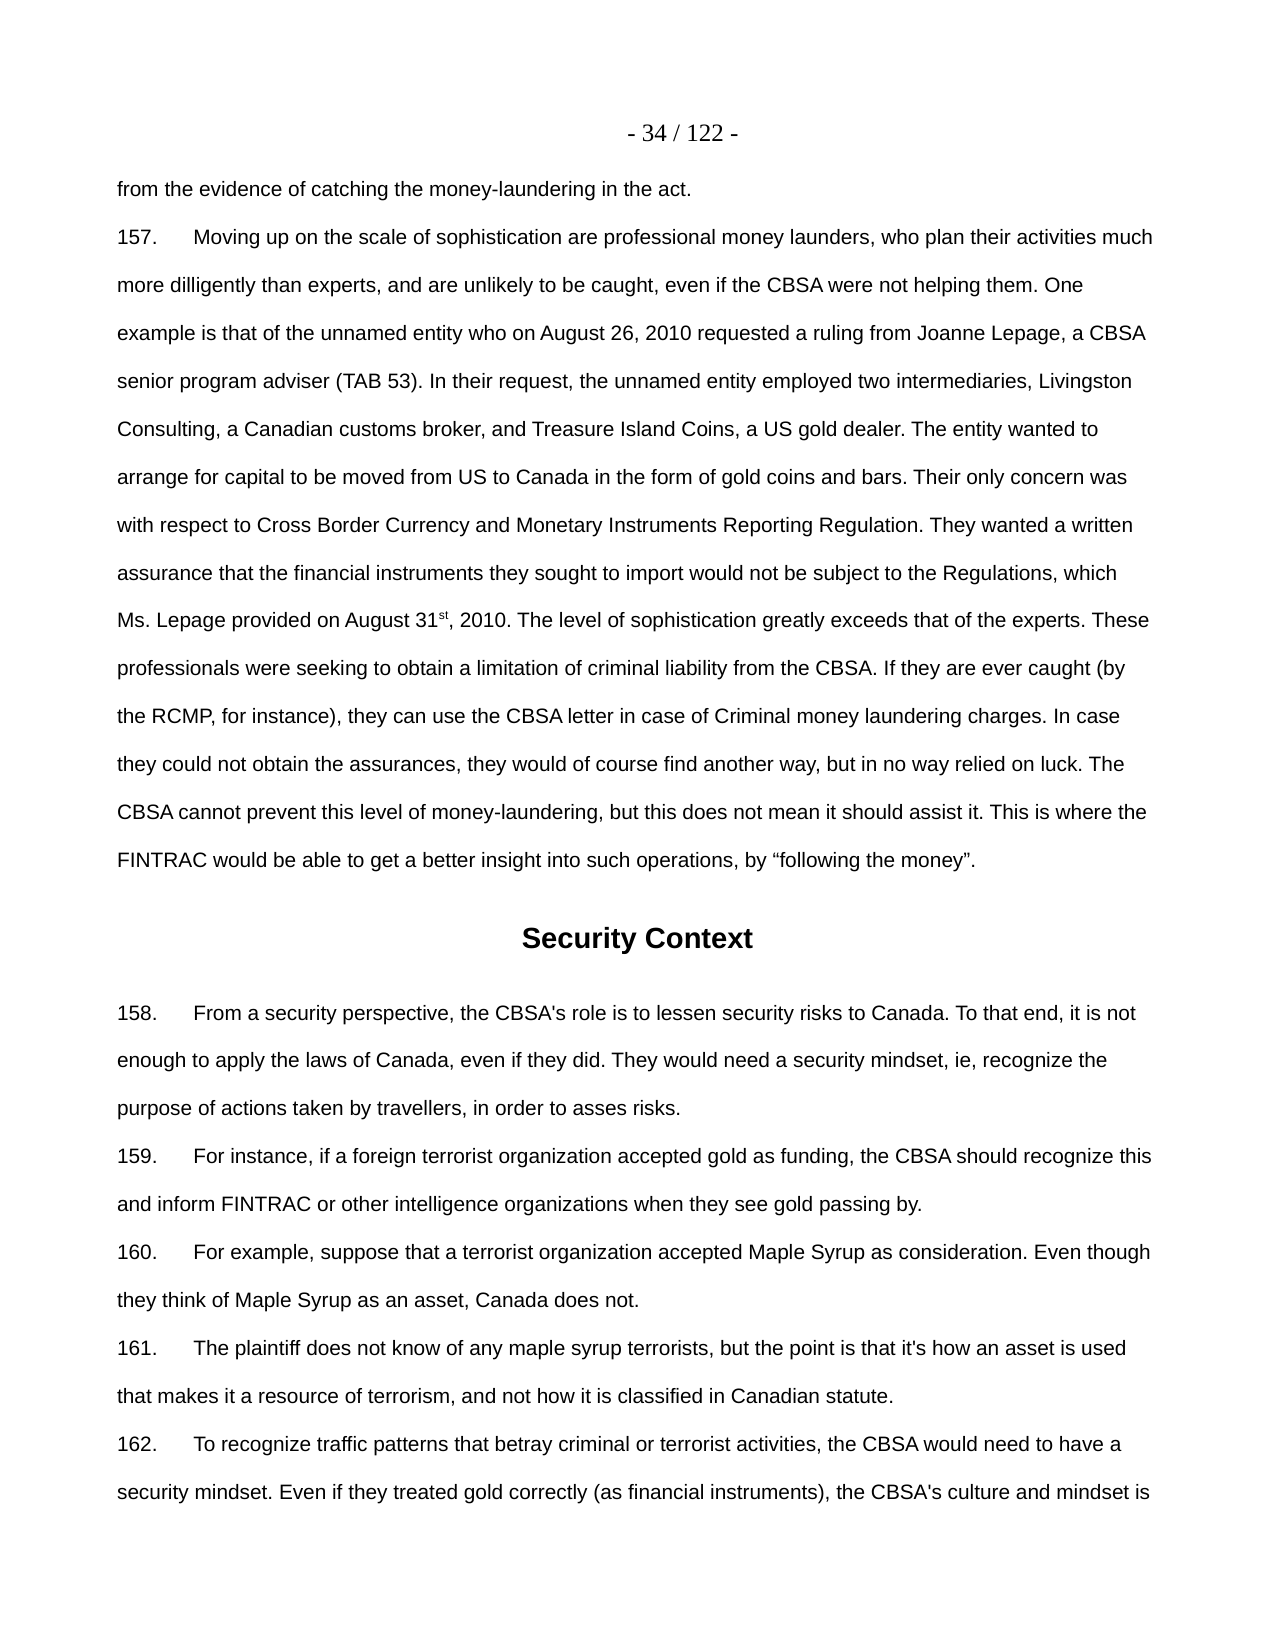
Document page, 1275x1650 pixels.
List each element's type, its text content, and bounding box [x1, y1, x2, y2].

subtitle For instance, if a foreign terrorist organization accepted gold as funding, the CBSA should recognize this and inform FINTRAC or other intelligence organizations when they see gold passing by. [117, 1144, 1157, 1216]
subtitle from the evidence of catching the money-laundering in the act. [117, 177, 1157, 201]
subtitle Moving up on the scale of sophistication are professional money launders, who plan their activities much more dilligently than experts, and are unlikely to be caught, even if the CBSA were not helping them. One example is that of the unnamed entity who on August 26, 2010 requested a ruling from Joanne Lepage, a CBSA senior program adviser (TAB 53). In their request, the unnamed entity employed two intermediaries, Livingston Consulting, a Canadian customs broker, and Treasure Island Coins, a US gold dealer. The entity wanted to arrange for capital to be moved from US to Canada in the form of gold coins and bars. Their only concern was with respect to Cross Border Currency and Monetary Instruments Reporting Regulation. They wanted a written assurance that the financial instruments they sought to import would not be subject to the Regulations, which Ms. Lepage provided on August 31st, 2010. The level of sophistication greatly exceeds that of the experts. These professionals were seeking to obtain a limitation of criminal liability from the CBSA. If they are ever caught (by the RCMP, for instance), they can use the CBSA letter in case of Criminal money laundering charges. In case they could not obtain the assurances, they would of course find another way, but in no way relied on luck. The CBSA cannot prevent this level of money-laundering, but this does not mean it should assist it. This is where the FINTRAC would be able to get a better insight into such operations, by “following the money”. [117, 225, 1157, 872]
subtitle From a security perspective, the CBSA's role is to lessen security risks to Canada. To that end, it is not enough to apply the laws of Canada, even if they did. They would need a security mindset, ie, recognize the purpose of actions taken by travellers, in order to asses risks. [117, 1000, 1157, 1120]
subtitle For example, suppose that a terrorist organization accepted Maple Syrup as consideration. Even though they think of Maple Syrup as an asset, Canada does not. [117, 1240, 1157, 1312]
subtitle To recognize traffic patterns that betray criminal or terrorist activities, the CBSA would need to have a security mindset. Even if they treated gold correctly (as financial instruments), the CBSA's culture and mindset is [117, 1432, 1157, 1503]
subtitle Security Context [118, 921, 1157, 954]
subtitle The plaintiff does not know of any maple syrup terrorists, but the point is that it's how an asset is used that makes it a resource of terrorism, and not how it is classified in Canadian statute. [117, 1336, 1157, 1408]
